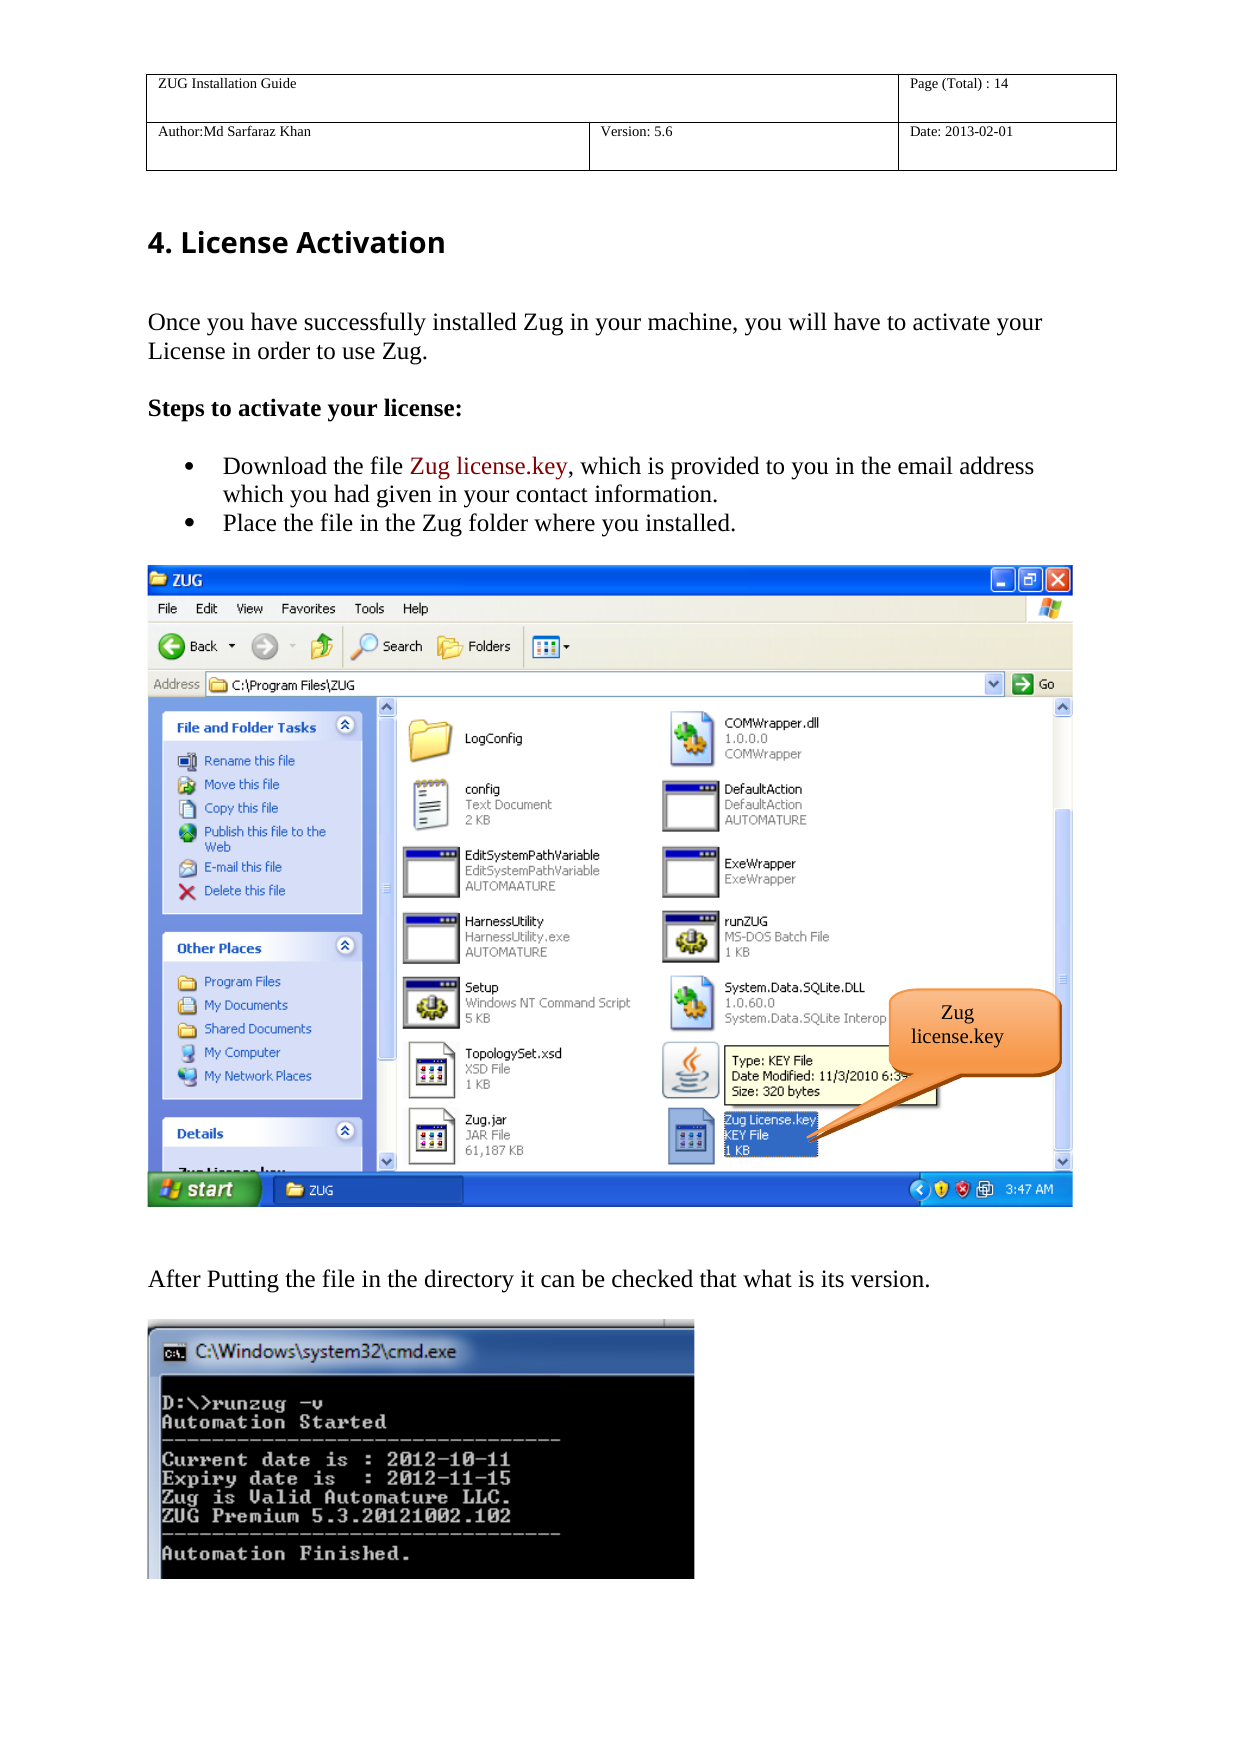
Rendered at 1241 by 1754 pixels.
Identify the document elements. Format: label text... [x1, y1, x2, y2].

text Once you have successfully installed Zug in your machine, you will have to activate your License in order to use Zug. [148, 307, 1093, 364]
text After Putting the file in the directory it can be checked that what is its version. [148, 1264, 1093, 1293]
picture [147, 1319, 695, 1579]
list Download the file Zug license.key, which is provided to you in the email address which you had given in your contact information. [185, 451, 1093, 508]
subtitle 4. License Activation [148, 222, 1093, 262]
text Steps to activate your license: [148, 393, 1093, 422]
picture [147, 565, 1073, 1207]
list Place the file in the Zug folder where you installed. [185, 508, 1093, 537]
